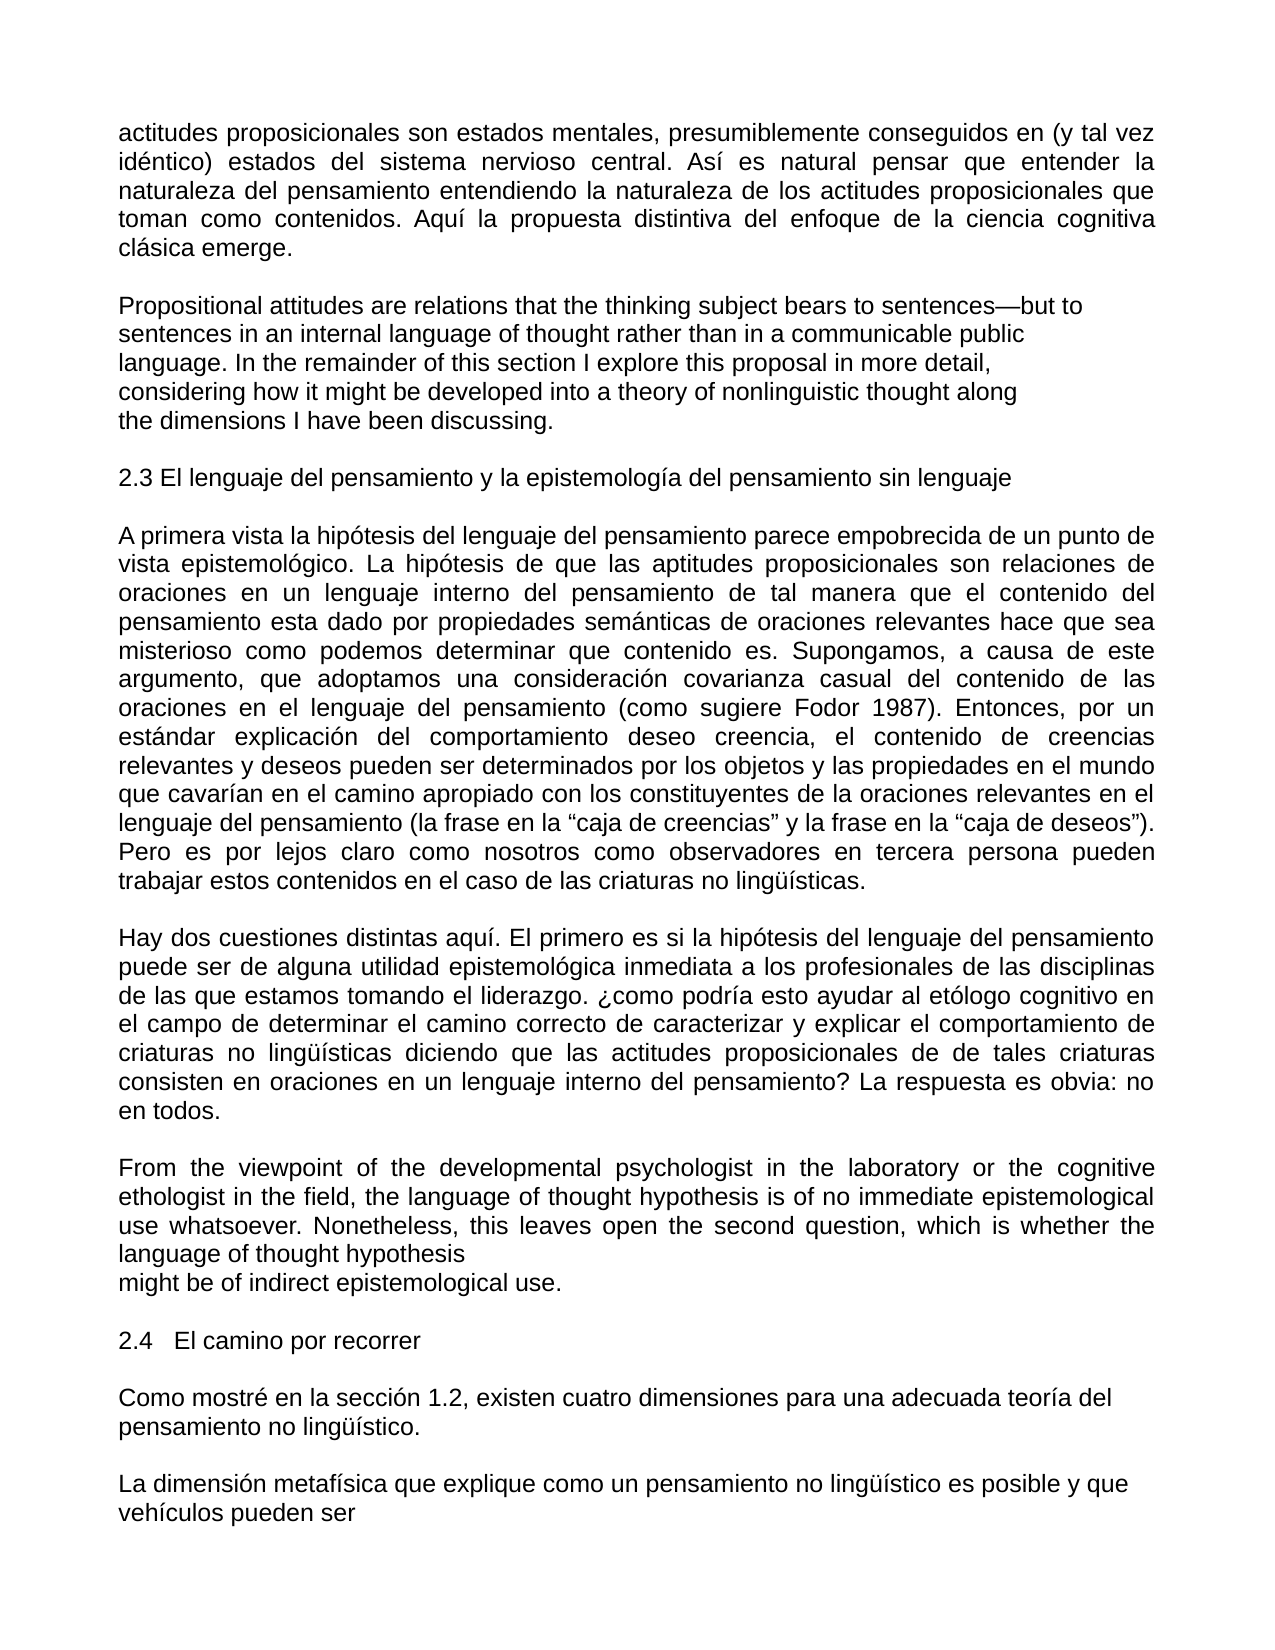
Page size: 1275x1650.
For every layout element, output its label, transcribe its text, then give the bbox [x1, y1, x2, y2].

text From the viewpoint of the developmental psychologist in the laboratory or the cognitive ethologist in the field, the language of thought hypothesis is of no immediate epistemological use whatsoever. Nonetheless, this leaves open the second question, which is whether the language of thought hypothesis [118, 1153, 1157, 1268]
text language. In the remainder of this section I explore this proposal in more detail, [118, 348, 1157, 377]
text considering how it might be developed into a theory of nonlinguistic thought along [118, 377, 1157, 406]
text Hay dos cuestiones distintas aquí. El primero es si la hipótesis del lenguaje del pensamiento puede ser de alguna utilidad epistemológica inmediata a los profesionales de las disciplinas de las que estamos tomando el liderazgo. ¿como podría esto ayudar al etólogo cognitivo en el campo de determinar el camino correcto de caracterizar y explicar el comportamiento de criaturas no lingüísticas diciendo que las actitudes proposicionales de de tales criaturas consisten en oraciones en un lenguaje interno del pensamiento? La respuesta es obvia: no en todos. [118, 923, 1157, 1124]
text 2.4 El camino por recorrer [118, 1326, 1157, 1354]
text might be of indirect epistemological use. [118, 1268, 1157, 1297]
text actitudes proposicionales son estados mentales, presumiblemente conseguidos en (y tal vez idéntico) estados del sistema nervioso central. Así es natural pensar que entender la naturaleza del pensamiento entendiendo la naturaleza de los actitudes proposicionales que toman como contenidos. Aquí la propuesta distintiva del enfoque de la ciencia cognitiva clásica emerge. [118, 118, 1157, 262]
text Como mostré en la sección 1.2, existen cuatro dimensiones para una adecuada teoría del pensamiento no lingüístico. [118, 1383, 1157, 1441]
text sentences in an internal language of thought rather than in a communicable public [118, 319, 1157, 348]
text La dimensión metafísica que explique como un pensamiento no lingüístico es posible y que vehículos pueden ser [118, 1469, 1157, 1527]
text 2.3 El lenguaje del pensamiento y la epistemología del pensamiento sin lenguaje [118, 463, 1157, 492]
text A primera vista la hipótesis del lenguaje del pensamiento parece empobrecida de un punto de vista epistemológico. La hipótesis de que las aptitudes proposicionales son relaciones de oraciones en un lenguaje interno del pensamiento de tal manera que el contenido del pensamiento esta dado por propiedades semánticas de oraciones relevantes hace que sea misterioso como podemos determinar que contenido es. Supongamos, a causa de este argumento, que adoptamos una consideración covarianza casual del contenido de las oraciones en el lenguaje del pensamiento (como sugiere Fodor 1987). Entonces, por un estándar explicación del comportamiento deseo creencia, el contenido de creencias relevantes y deseos pueden ser determinados por los objetos y las propiedades en el mundo que cavarían en el camino apropiado con los constituyentes de la oraciones relevantes en el lenguaje del pensamiento (la frase en la “caja de creencias” y la frase en la “caja de deseos”). Pero es por lejos claro como nosotros como observadores en tercera persona pueden trabajar estos contenidos en el caso de las criaturas no lingüísticas. [118, 521, 1157, 894]
text the dimensions I have been discussing. [118, 406, 1157, 434]
text Propositional attitudes are relations that the thinking subject bears to sentences—but to [118, 291, 1157, 319]
